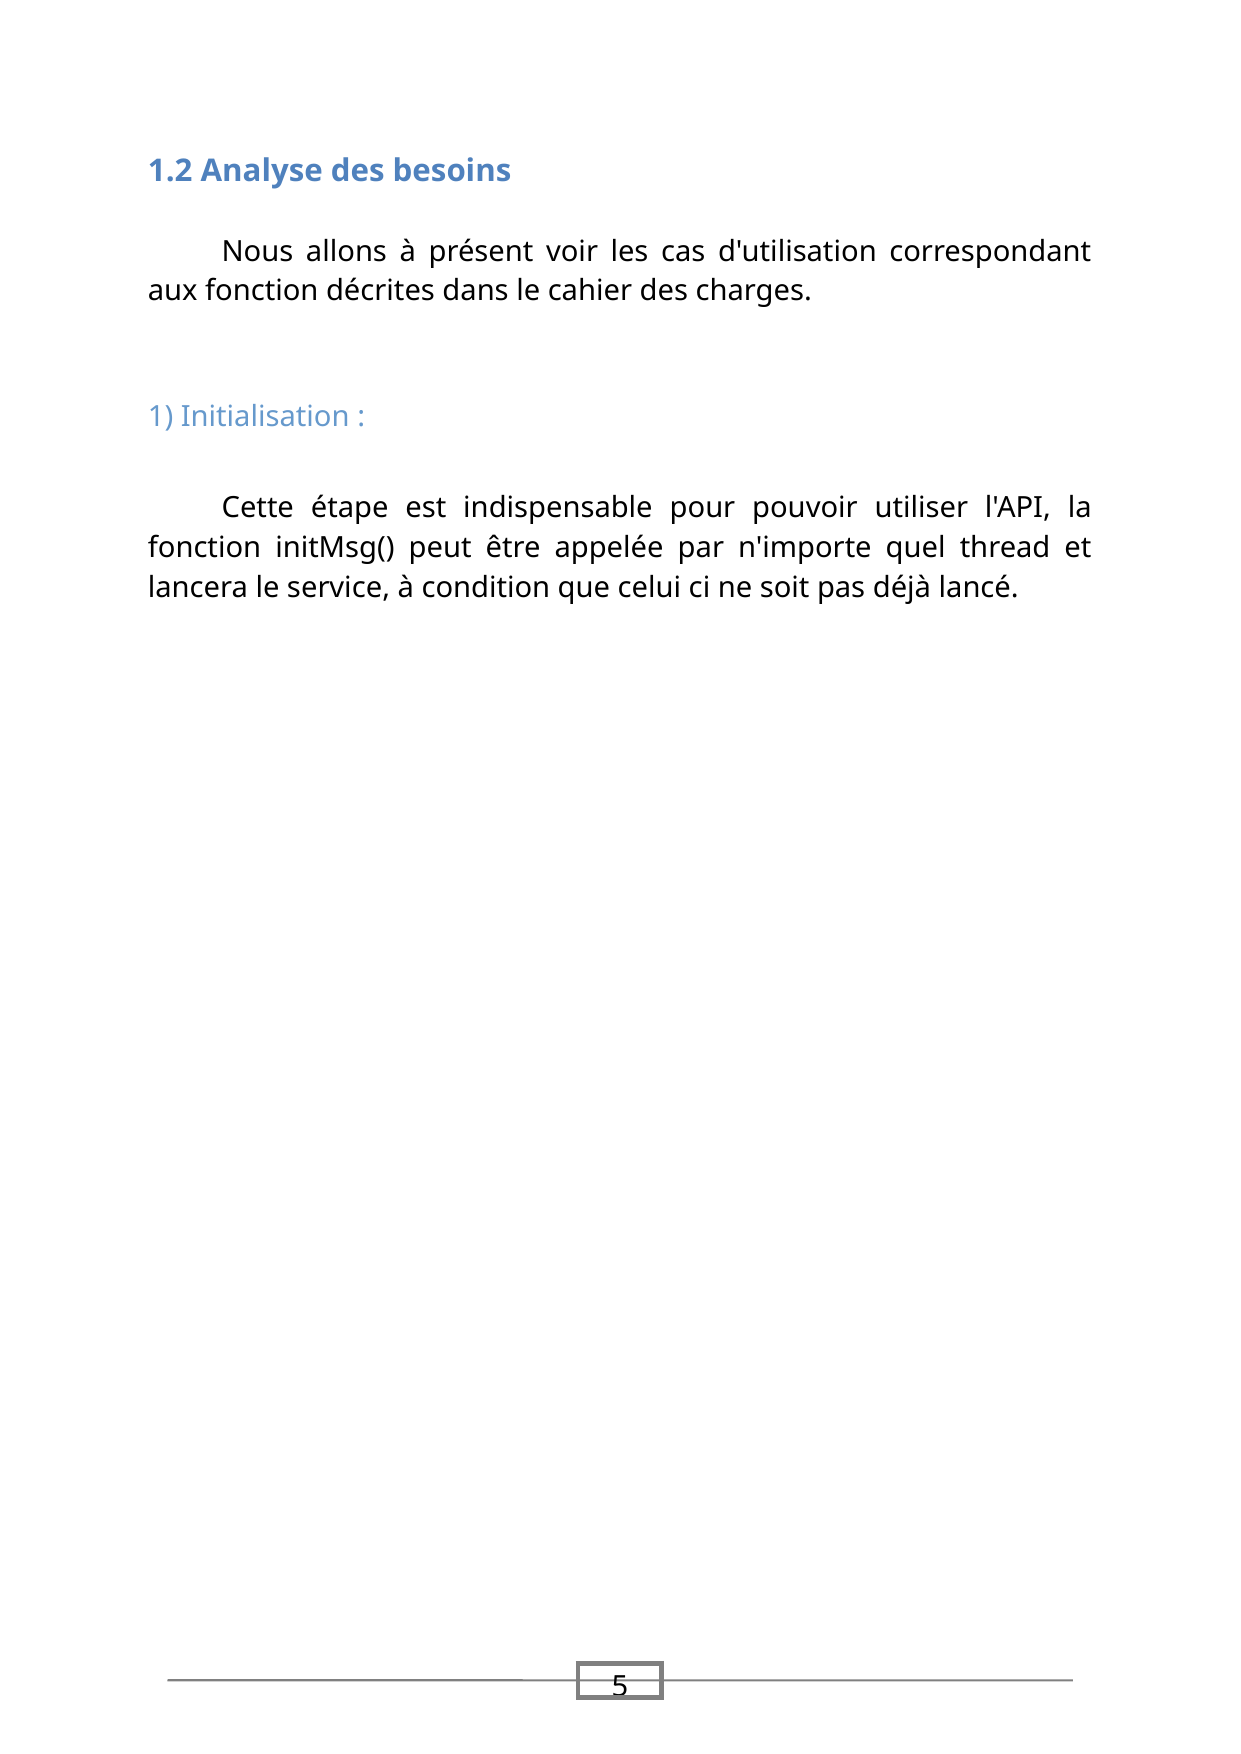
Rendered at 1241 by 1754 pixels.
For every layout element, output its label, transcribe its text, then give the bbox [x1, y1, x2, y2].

text Nous allons à présent voir les cas d'utilisation correspondant aux fonction décrites dans le cahier des charges. [148, 230, 1093, 309]
subtitle 1) Initialisation : [148, 395, 1093, 434]
text Cette étape est indispensable pour pouvoir utiliser l'API, la fonction initMsg() peut être appelée par n'importe quel thread et lancera le service, à condition que celui ci ne soit pas déjà lancé. [148, 487, 1093, 606]
subtitle 1.2 Analyse des besoins [148, 148, 1093, 190]
